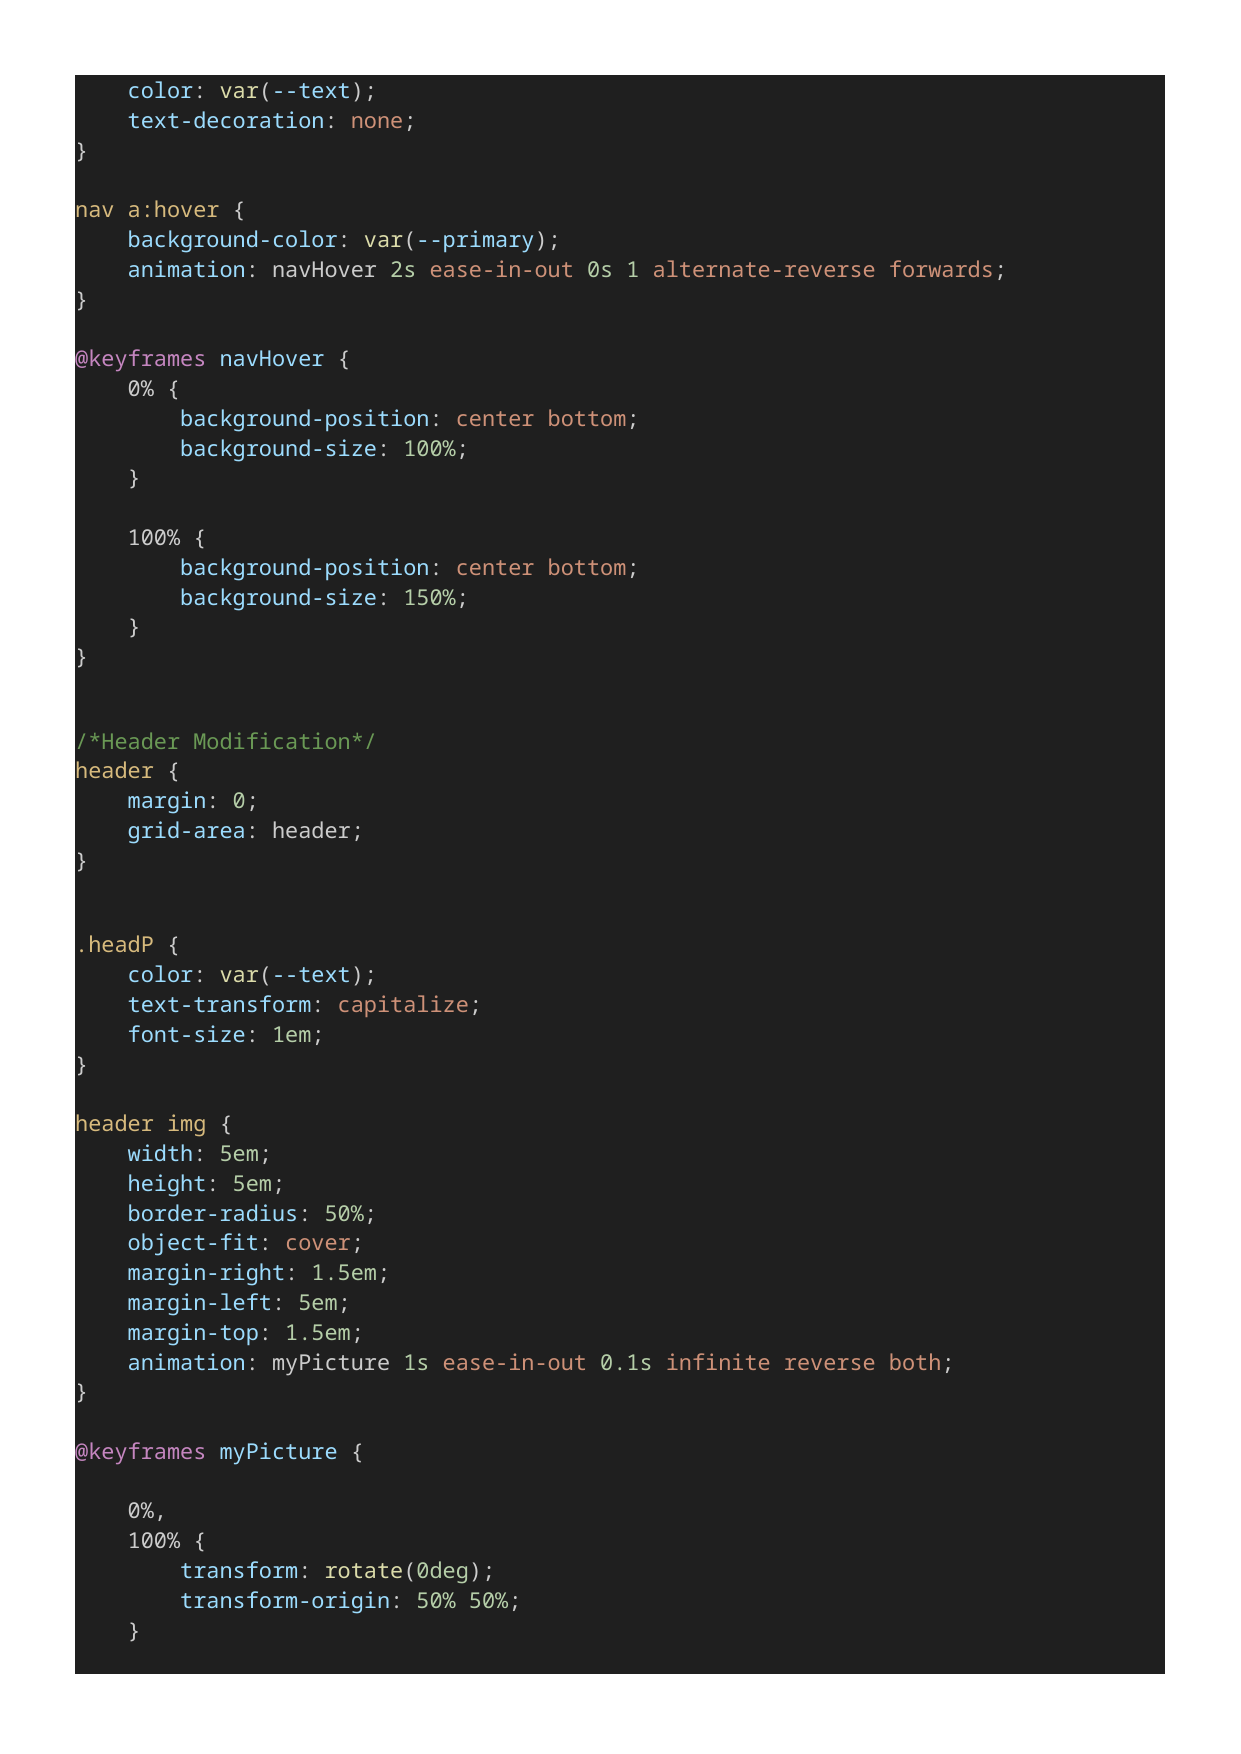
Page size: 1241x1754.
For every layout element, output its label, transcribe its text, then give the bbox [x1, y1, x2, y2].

text 100% { [75, 522, 1165, 552]
text border-radius: 50%; [75, 1197, 1165, 1227]
text object-fit: cover; [75, 1227, 1165, 1257]
text grid-area: header; [75, 815, 1165, 845]
text 0%, [75, 1495, 1165, 1525]
text transform: rotate(0deg); [75, 1555, 1165, 1585]
text } [75, 1376, 1165, 1406]
text } [75, 641, 1165, 671]
text } [75, 1614, 1165, 1644]
text animation: myPicture 1s ease-in-out 0.1s infinite reverse both; [75, 1346, 1165, 1376]
text background-position: center bottom; [75, 403, 1165, 432]
text @keyframes navHover { [75, 343, 1165, 373]
text text-decoration: none; [75, 105, 1165, 134]
text } [75, 134, 1165, 164]
text } [75, 283, 1165, 313]
text color: var(--text); [75, 75, 1165, 105]
text height: 5em; [75, 1168, 1165, 1197]
text .headP { [75, 929, 1165, 959]
text background-size: 150%; [75, 581, 1165, 611]
text background-size: 100%; [75, 432, 1165, 462]
text text-transform: capitalize; [75, 989, 1165, 1019]
text font-size: 1em; [75, 1019, 1165, 1048]
text } [75, 462, 1165, 492]
text transform-origin: 50% 50%; [75, 1585, 1165, 1614]
text 100% { [75, 1525, 1165, 1555]
text margin-right: 1.5em; [75, 1257, 1165, 1287]
text width: 5em; [75, 1138, 1165, 1168]
text } [75, 845, 1165, 874]
text /*Header Modification*/ [75, 726, 1165, 755]
text margin: 0; [75, 785, 1165, 815]
text margin-top: 1.5em; [75, 1317, 1165, 1346]
text } [75, 1048, 1165, 1078]
text header img { [75, 1108, 1165, 1138]
text margin-left: 5em; [75, 1287, 1165, 1317]
text background-position: center bottom; [75, 552, 1165, 581]
text } [75, 611, 1165, 641]
text nav a:hover { [75, 194, 1165, 224]
text @keyframes myPicture { [75, 1436, 1165, 1466]
text header { [75, 755, 1165, 785]
text background-color: var(--primary); [75, 224, 1165, 254]
text 0% { [75, 373, 1165, 403]
text animation: navHover 2s ease-in-out 0s 1 alternate-reverse forwards; [75, 254, 1165, 283]
text color: var(--text); [75, 959, 1165, 989]
